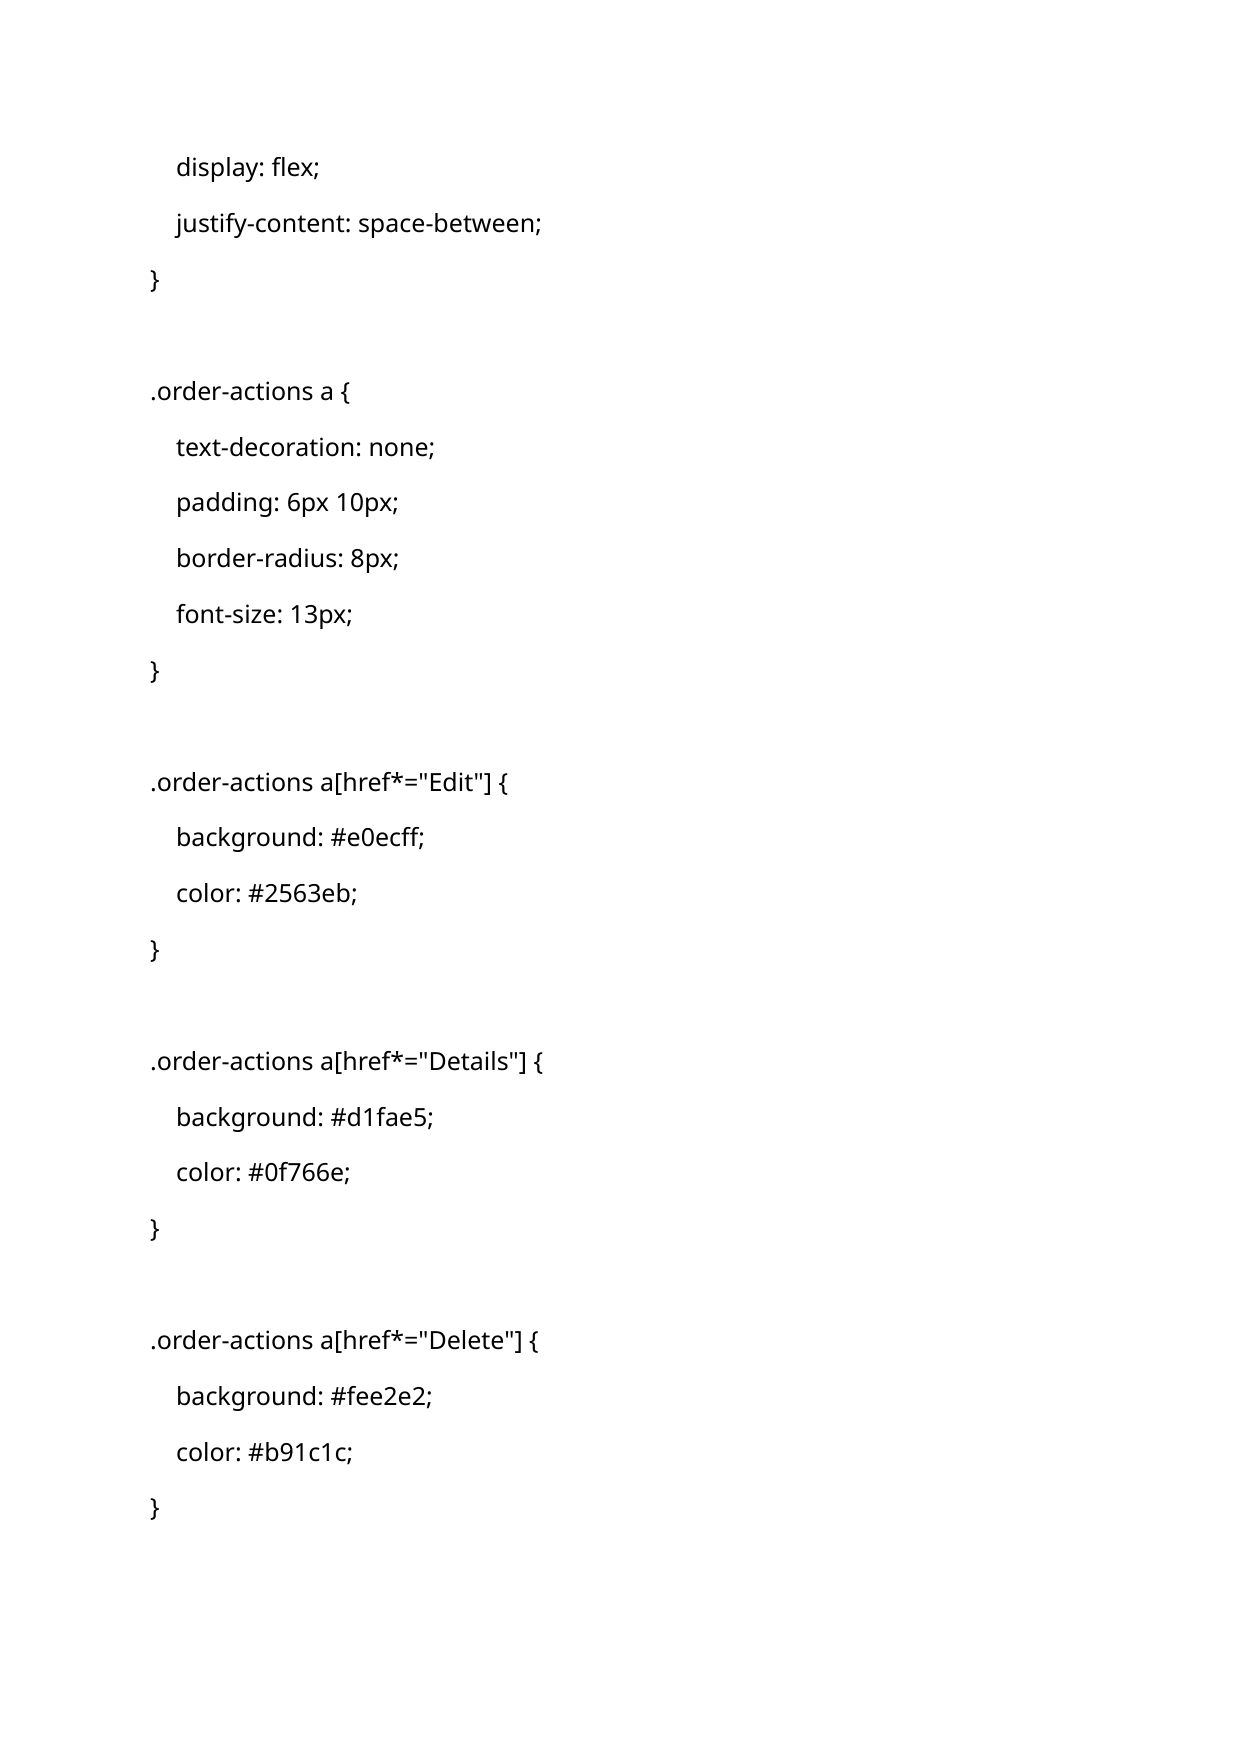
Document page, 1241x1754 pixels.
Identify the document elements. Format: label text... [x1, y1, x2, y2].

text color: #2563eb; [150, 876, 1090, 910]
text border-radius: 8px; [150, 541, 1090, 575]
text } [150, 652, 1090, 687]
text } [150, 1490, 1090, 1524]
text display: flex; [150, 150, 1090, 184]
text } [150, 932, 1090, 966]
text } [150, 1211, 1090, 1245]
text text-decoration: none; [150, 429, 1090, 463]
text background: #fee2e2; [150, 1378, 1090, 1412]
text color: #b91c1c; [150, 1434, 1090, 1468]
text .order-actions a[href*="Details"] { [150, 1043, 1090, 1077]
text .order-actions a { [150, 373, 1090, 407]
text background: #d1fae5; [150, 1099, 1090, 1133]
text } [150, 262, 1090, 296]
text .order-actions a[href*="Delete"] { [150, 1322, 1090, 1357]
text justify-content: space-between; [150, 206, 1090, 240]
text padding: 6px 10px; [150, 485, 1090, 519]
text background: #e0ecff; [150, 820, 1090, 854]
text font-size: 13px; [150, 597, 1090, 631]
text color: #0f766e; [150, 1155, 1090, 1189]
text .order-actions a[href*="Edit"] { [150, 764, 1090, 798]
